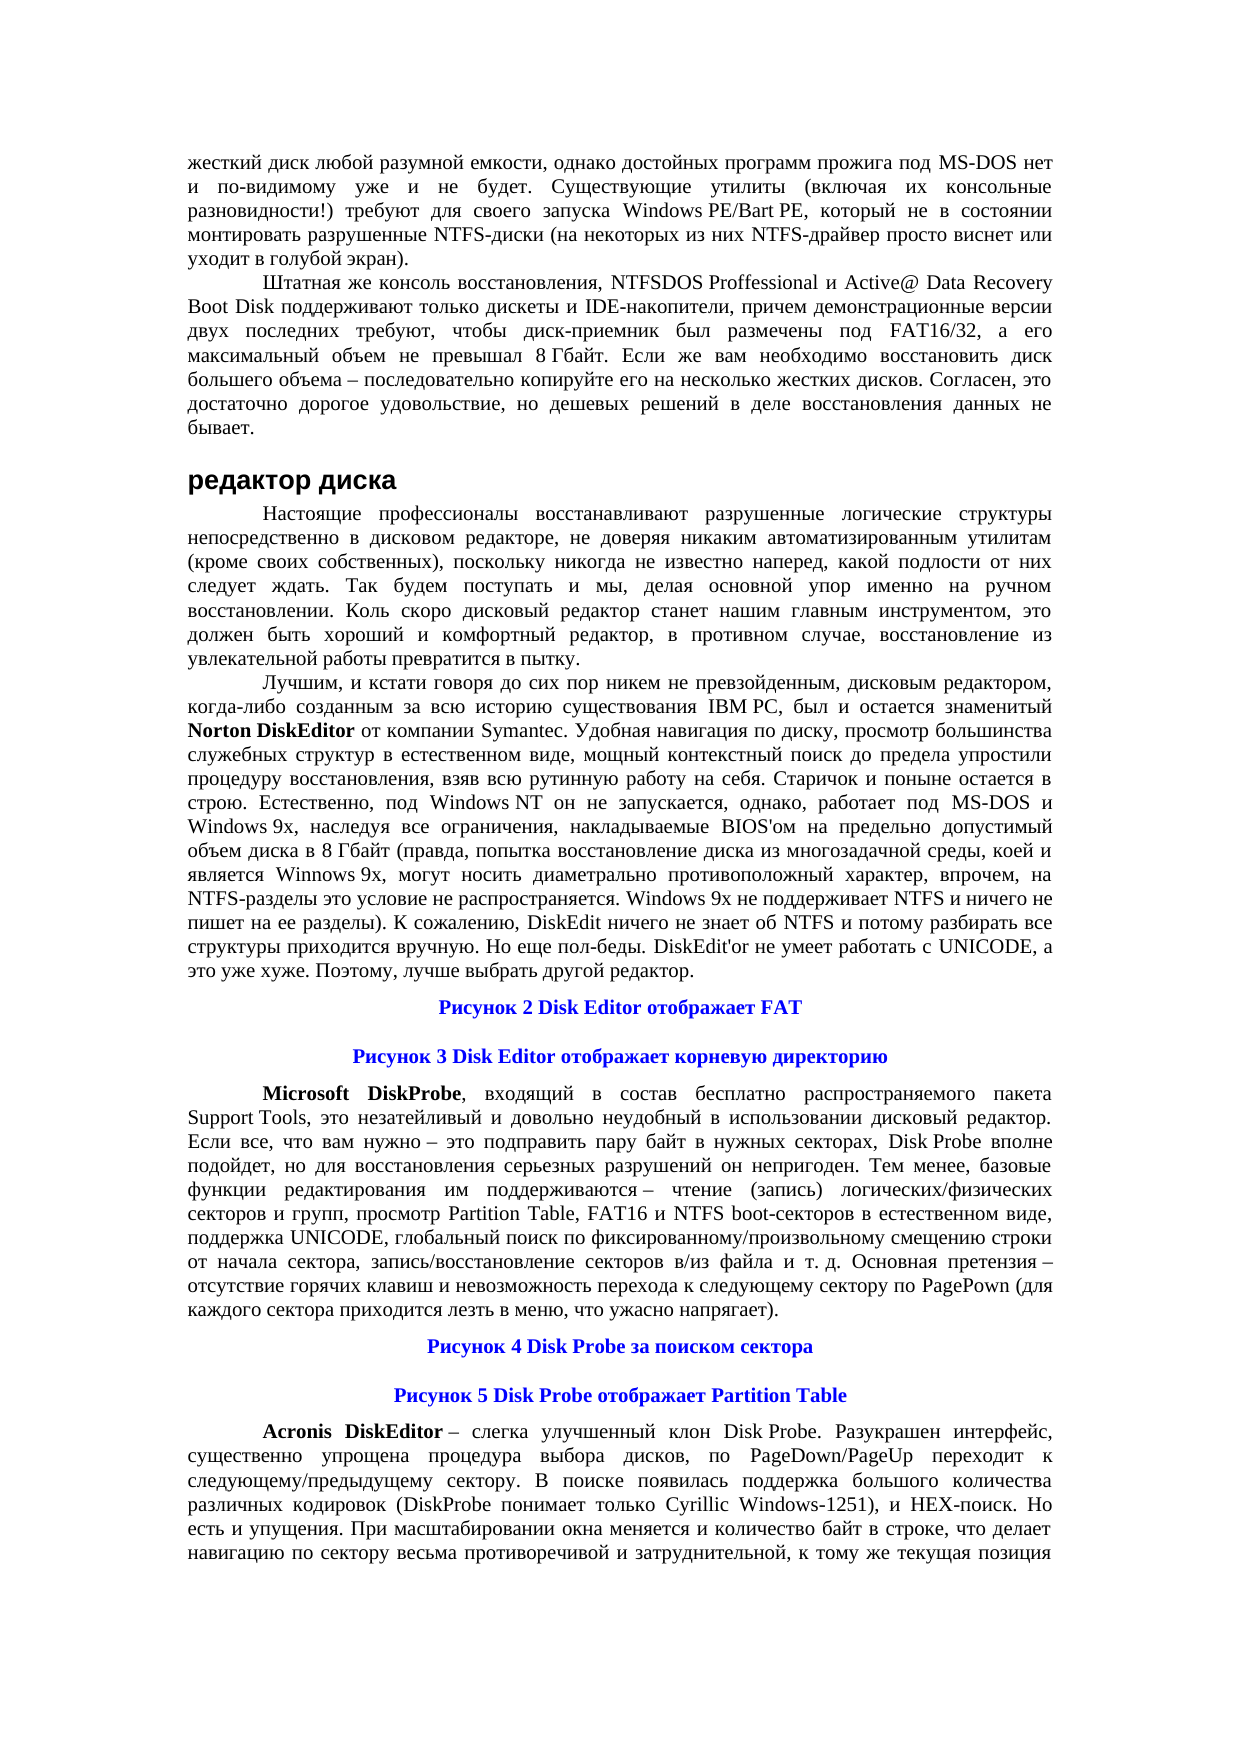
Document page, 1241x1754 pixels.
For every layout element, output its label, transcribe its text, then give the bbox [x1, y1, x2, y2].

subtitle редактор диска [187, 464, 1053, 495]
text Штатная же консоль восстановления, NTFSDOS Proffessional и Active@ Data Recovery Boot Disk поддерживают только дискеты и IDE-накопители, причем демонстрационные версии двух последних требуют, чтобы диск-приемник был размечены под FAT16/32, а его максимальный объем не превышал 8 Гбайт. Если же вам необходимо восстановить диск большего объема – последовательно копируйте его на несколько жестких дисков. Согласен, это достаточно дорогое удовольствие, но дешевых решений в деле восстановления данных не бывает. [187, 270, 1053, 439]
text Рисунок 5 Disk Probe отображает Partition Table [187, 1383, 1053, 1407]
text Лучшим, и кстати говоря до сих пор никем не превзойденным, дисковым редактором, когда-либо созданным за всю историю существования IBM PC, был и остается знаменитый Norton DiskEditor от компании Symantec. Удобная навигация по диску, просмотр большинства служебных структур в естественном виде, мощный контекстный поиск до предела упростили процедуру восстановления, взяв всю рутинную работу на себя. Старичок и поныне остается в строю. Естественно, под Windows NT он не запускается, однако, работает под MS-DOS и Windows 9x, наследуя все ограничения, накладываемые BIOS'ом на предельно допустимый объем диска в 8 Гбайт (правда, попытка восстановление диска из многозадачной среды, коей и является Winnows 9x, могут носить диаметрально противоположный характер, впрочем, на NTFS-разделы это условие не распространяется. Windows 9x не поддерживает NTFS и ничего не пишет на ее разделы). К сожалению, DiskEdit ничего не знает об NTFS и потому разбирать все структуры приходится вручную. Но еще пол-беды. DiskEdit'or не умеет работать с UNICODE, а это уже хуже. Поэтому, лучше выбрать другой редактор. [187, 670, 1053, 982]
text Рисунок 3 Disk Editor отображает корневую директорию [187, 1044, 1053, 1068]
text Microsoft DiskProbe, входящий в состав бесплатно распространяемого пакета Support Tools, это незатейливый и довольно неудобный в использовании дисковый редактор. Если все, что вам нужно – это подправить пару байт в нужных секторах, Disk Probe вполне подойдет, но для восстановления серьезных разрушений он непригоден. Тем менее, базовые функции редактирования им поддерживаются – чтение (запись) логических/физических секторов и групп, просмотр Partition Table, FAT16 и NTFS boot-секторов в естественном виде, поддержка UNICODE, глобальный поиск по фиксированному/произвольному смещению строки от начала сектора, запись/восстановление секторов в/из файла и т. д. Основная претензия – отсутствие горячих клавиш и невозможность перехода к следующему сектору по PagePown (для каждого сектора приходится лезть в меню, что ужасно напрягает). [187, 1081, 1053, 1321]
text Настоящие профессионалы восстанавливают разрушенные логические структуры непосредственно в дисковом редакторе, не доверяя никаким автоматизированным утилитам (кроме своих собственных), поскольку никогда не известно наперед, какой подлости от них следует ждать. Так будем поступать и мы, делая основной упор именно на ручном восстановлении. Коль скоро дисковый редактор станет нашим главным инструментом, это должен быть хороший и комфортный редактор, в противном случае, восстановление из увлекательной работы превратится в пытку. [187, 501, 1053, 670]
text Acronis DiskEditor – слегка улучшенный клон Disk Probe. Разукрашен интерфейс, существенно упрощена процедура выбора дисков, по PageDown/PageUp переходит к следующему/предыдущему сектору. В поиске появилась поддержка большого количества различных кодировок (DiskProbe понимает только Cyrillic Windows-1251), и HEX-поиск. Но есть и упущения. При масштабировании окна меняется и количество байт в строке, что делает навигацию по сектору весьма противоречивой и затруднительной, к тому же текущая позиция [187, 1419, 1053, 1564]
text жесткий диск любой разумной емкости, однако достойных программ прожига под MS-DOS нет и по-видимому уже и не будет. Существующие утилиты (включая их консольные разновидности!) требуют для своего запуска Windows PE/Bart PE, который не в состоянии монтировать разрушенные NTFS-диски (на некоторых из них NTFS-драйвер просто виснет или уходит в голубой экран). [187, 150, 1053, 270]
text Рисунок 2 Disk Editor отображает FAT [187, 995, 1053, 1019]
text Рисунок 4 Disk Probe за поиском сектора [187, 1334, 1053, 1358]
